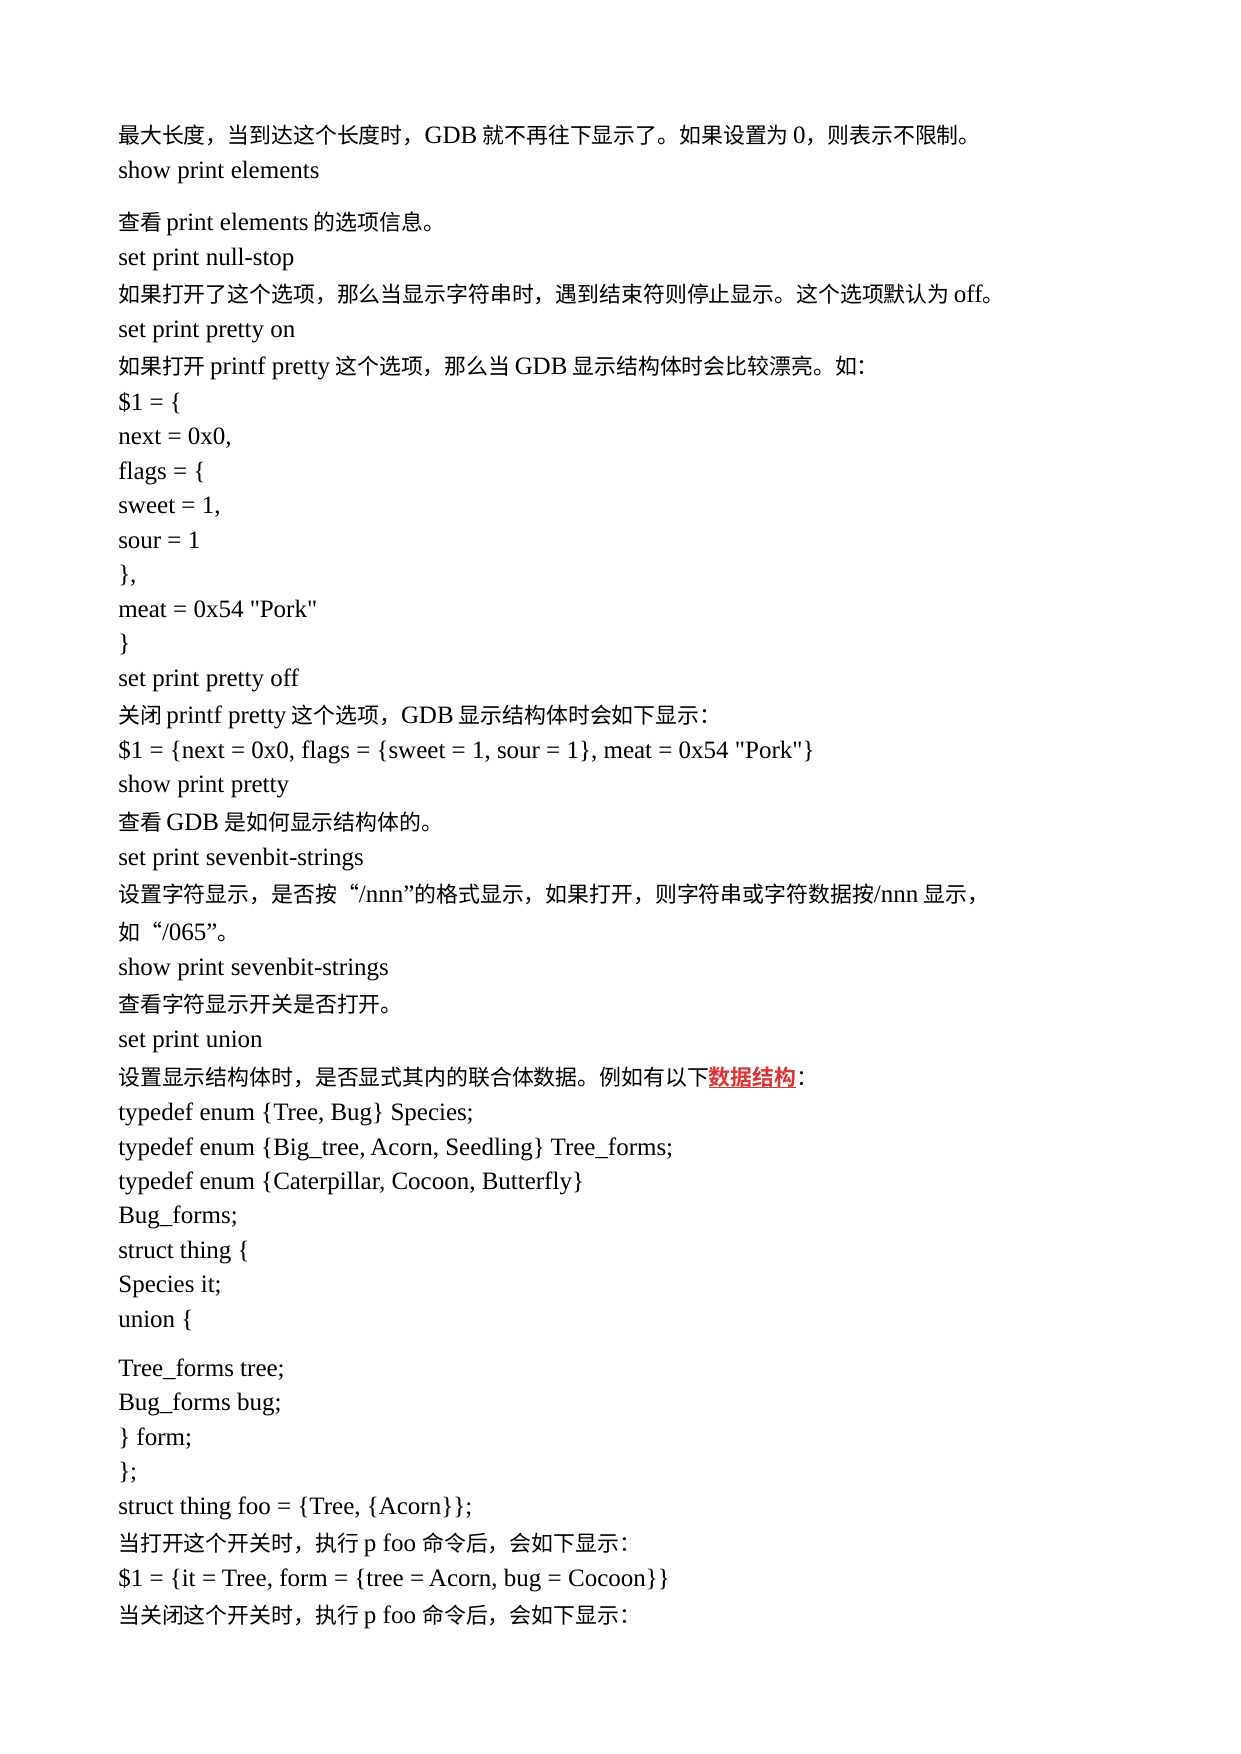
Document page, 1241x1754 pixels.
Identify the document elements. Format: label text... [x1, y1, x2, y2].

text 查看print elements的选项信息。 set print null-stop 如果打开了这个选项，那么当显示字符串时，遇到结束符则停止显示。这个选项默认为off。 set print pretty on 如果打开printf pretty这个选项，那么当GDB显示结构体时会比较漂亮。如： $1 = { next = 0x0, flags = { sweet = 1, sour = 1 }, meat = 0x54 "Pork" } set print pretty off 关闭printf pretty这个选项，GDB显示结构体时会如下显示： $1 = {next = 0x0, flags = {sweet = 1, sour = 1}, meat = 0x54 "Pork"} show print pretty 查看GDB是如何显示结构体的。 set print sevenbit-strings 设置字符显示，是否按“/nnn”的格式显示，如果打开，则字符串或字符数据按/nnn显示， 如“/065”。 show print sevenbit-strings 查看字符显示开关是否打开。 set print union 设置显示结构体时，是否显式其内的联合体数据。例如有以下数据结构： typedef enum {Tree, Bug} Species; typedef enum {Big_tree, Acorn, Seedling} Tree_forms; typedef enum {Caterpillar, Cocoon, Butterfly} Bug_forms; struct thing { Species it; union { [118, 204, 1122, 1333]
text Tree_forms tree; Bug_forms bug; } form; }; struct thing foo = {Tree, {Acorn}}; 当打开这个开关时，执行 p foo 命令后，会如下显示： $1 = {it = Tree, form = {tree = Acorn, bug = Cocoon}} 当关闭这个开关时，执行 p foo 命令后，会如下显示： [118, 1353, 1122, 1630]
text 最大长度，当到达这个长度时，GDB就不再往下显示了。如果设置为0，则表示不限制。 show print elements [118, 118, 1122, 184]
